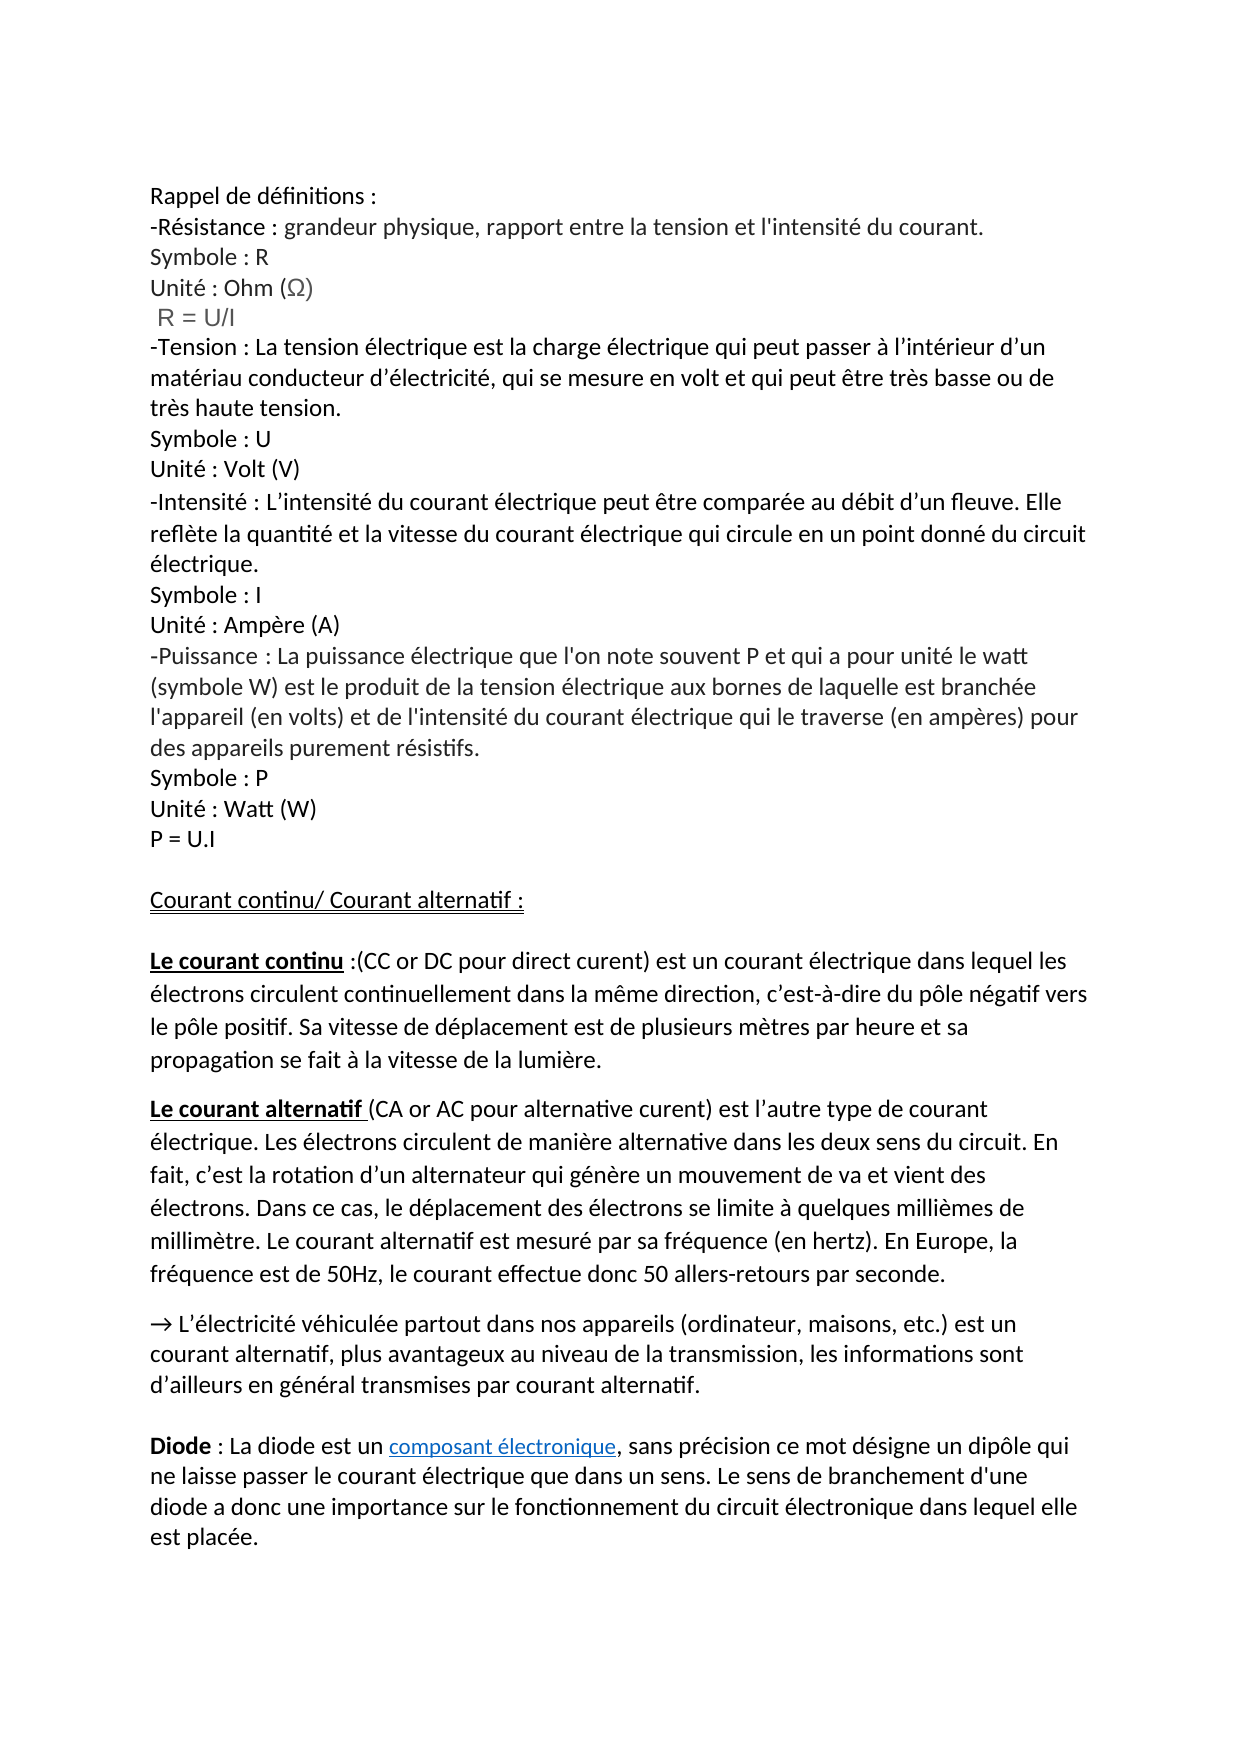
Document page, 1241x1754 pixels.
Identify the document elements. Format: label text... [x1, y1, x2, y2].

text Symbole : U [150, 423, 1090, 453]
text Le courant continu :(CC or DC pour direct curent) est un courant électrique dans lequel les électrons circulent continuellement dans la même direction, c’est-à-dire du pôle négatif vers le pôle positif. Sa vitesse de déplacement est de plusieurs mètres par heure et sa propagation se fait à la vitesse de la lumière. [150, 945, 1090, 1074]
text -Tension : La tension électrique est la charge électrique qui peut passer à l’intérieur d’un matériau conducteur d’électricité, qui se mesure en volt et qui peut être très basse ou de très haute tension. [150, 331, 1090, 423]
text Symbole : I [150, 579, 1090, 609]
text Le courant alternatif (CA or AC pour alternative curent) est l’autre type de courant électrique. Les électrons circulent de manière alternative dans les deux sens du circuit. En fait, c’est la rotation d’un alternateur qui génère un mouvement de va et vient des électrons. Dans ce cas, le déplacement des électrons se limite à quelques millièmes de millimètre. Le courant alternatif est mesuré par sa fréquence (en hertz). En Europe, la fréquence est de 50Hz, le courant effectue donc 50 allers-retours par seconde. [150, 1094, 1090, 1289]
text -Puissance : La puissance électrique que l'on note souvent P et qui a pour unité le watt (symbole W) est le produit de la tension électrique aux bornes de laquelle est branchée l'appareil (en volts) et de l'intensité du courant électrique qui le traverse (en ampères) pour des appareils purement résistifs. [150, 640, 1090, 762]
text Diode : La diode est un composant électronique, sans précision ce mot désigne un dipôle qui ne laisse passer le courant électrique que dans un sens. Le sens de branchement d'une diode a donc une importance sur le fonctionnement du circuit électronique dans lequel elle est placée. [150, 1430, 1090, 1552]
text R = U/I [150, 303, 1090, 331]
text Courant continu/ Courant alternatif : [150, 884, 1090, 915]
text Symbole : P [150, 762, 1090, 793]
text Symbole : R [150, 242, 1090, 272]
text → L’électricité véhiculée partout dans nos appareils (ordinateur, maisons, etc.) est un courant alternatif, plus avantageux au niveau de la transmission, les informations sont d’ailleurs en général transmises par courant alternatif. [150, 1308, 1090, 1399]
text Unité : Ohm (Ω) [150, 272, 1090, 303]
text P = U.I [150, 823, 1090, 854]
text Unité : Ampère (A) [150, 609, 1090, 640]
text Rappel de définitions : [150, 181, 1090, 211]
text -Résistance : grandeur physique, rapport entre la tension et l'intensité du courant. [150, 211, 1090, 242]
text Unité : Watt (W) [150, 793, 1090, 823]
text -Intensité : L’intensité du courant électrique peut être comparée au débit d’un fleuve. Elle reflète la quantité et la vitesse du courant électrique qui circule en un point donné du circuit électrique. [150, 484, 1090, 579]
text Unité : Volt (V) [150, 453, 1090, 484]
